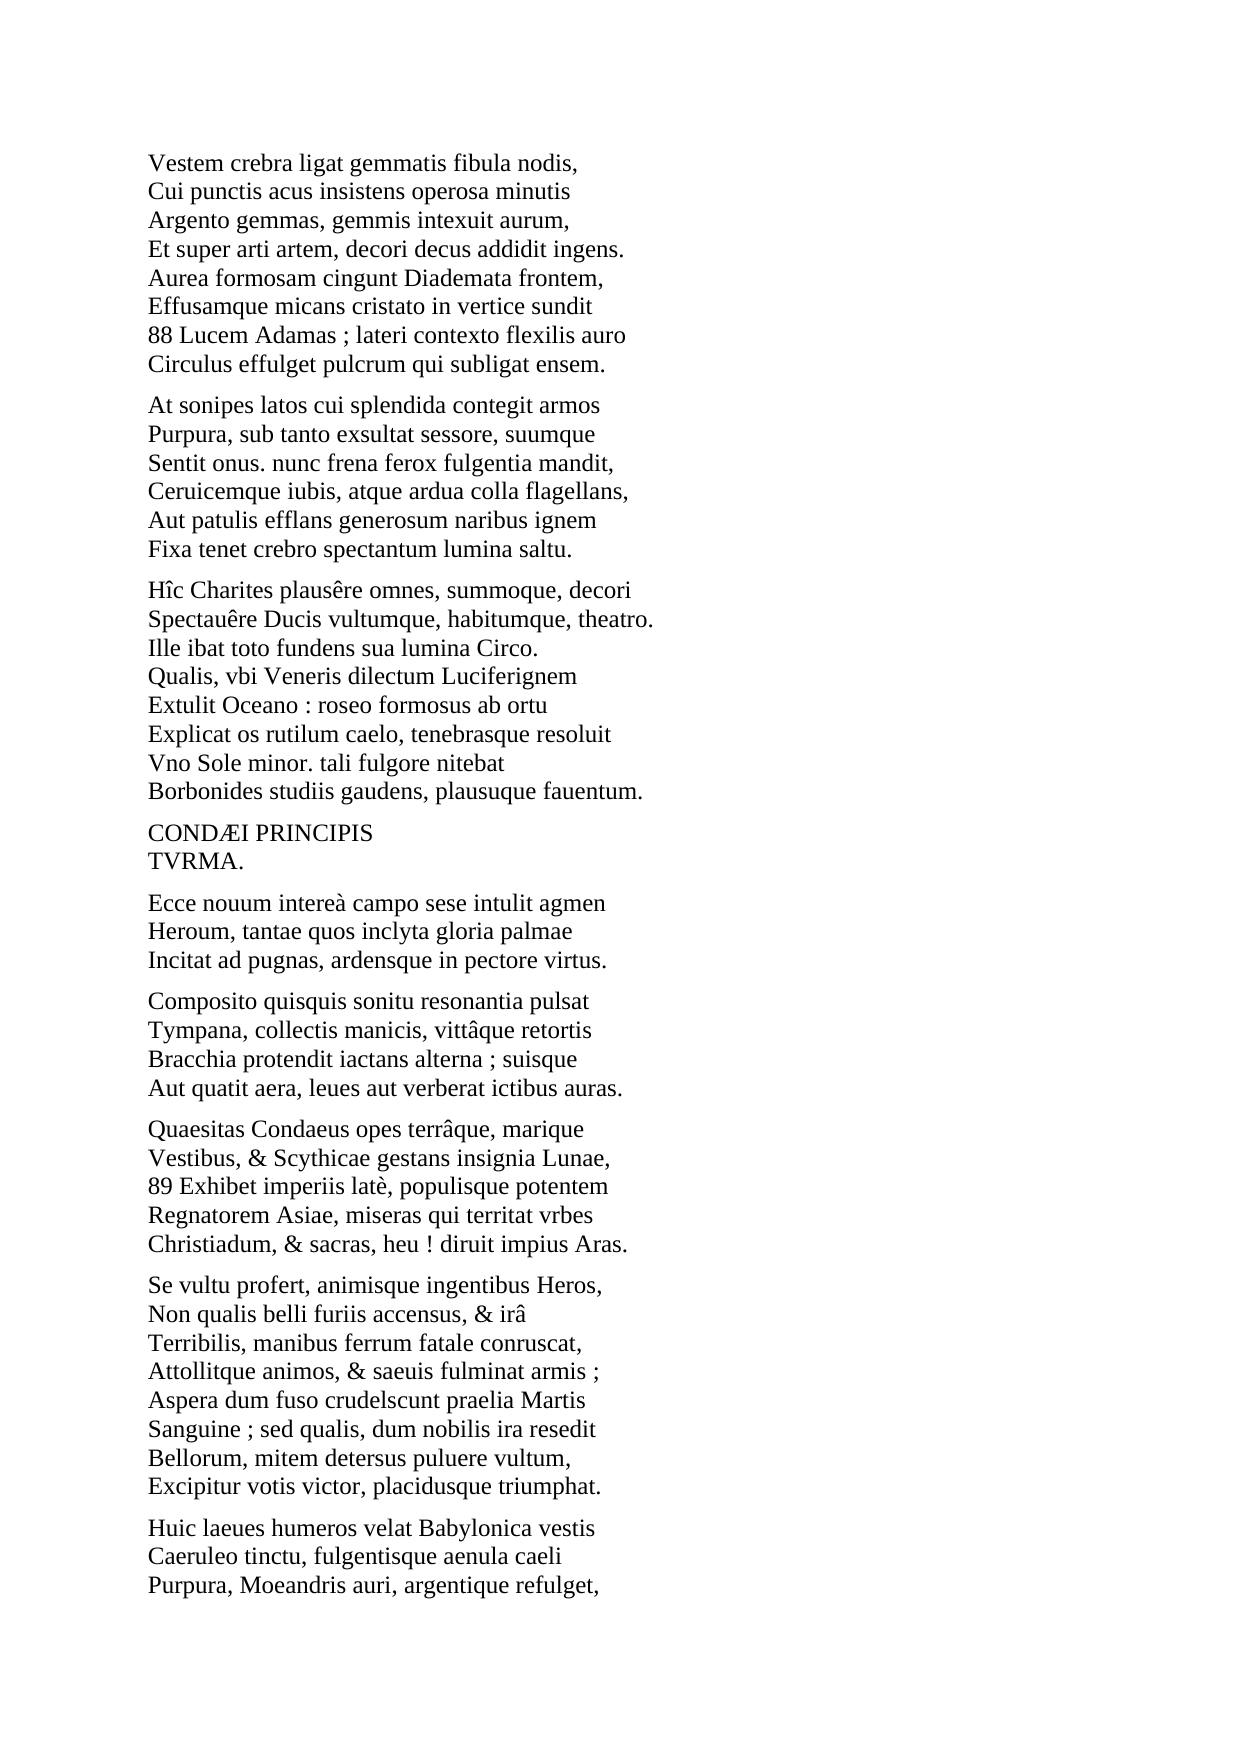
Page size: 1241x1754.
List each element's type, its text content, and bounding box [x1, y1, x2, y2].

text CONDÆI PRINCIPIS TVRMA. [148, 818, 1093, 875]
text Se vultu profert, animisque ingentibus Heros, Non qualis belli furiis accensus, & irâ Terribilis, manibus ferrum fatale conruscat, Attollitque animos, & saeuis fulminat armis ; Aspera dum fuso crudelscunt praelia Martis Sanguine ; sed qualis, dum nobilis ira resedit Bellorum, mitem detersus puluere vultum, Excipitur votis victor, placidusque triumphat. [148, 1270, 1093, 1500]
text Huic laeues humeros velat Babylonica vestis Caeruleo tinctu, fulgentisque aenula caeli Purpura, Moeandris auri, argentique refulget, [148, 1513, 1093, 1599]
text Vestem crebra ligat gemmatis fibula nodis, Cui punctis acus insistens operosa minutis Argento gemmas, gemmis intexuit aurum, Et super arti artem, decori decus addidit ingens. Aurea formosam cingunt Diademata frontem, Effusamque micans cristato in vertice sundit 88 Lucem Adamas ; lateri contexto flexilis auro Circulus effulget pulcrum qui subligat ensem. [148, 148, 1093, 378]
text Ecce nouum intereà campo sese intulit agmen Heroum, tantae quos inclyta gloria palmae Incitat ad pugnas, ardensque in pectore virtus. [148, 888, 1093, 974]
text Composito quisquis sonitu resonantia pulsat Tympana, collectis manicis, vittâque retortis Bracchia protendit iactans alterna ; suisque Aut quatit aera, leues aut verberat ictibus auras. [148, 986, 1093, 1101]
text Hîc Charites plausêre omnes, summoque, decori Spectauêre Ducis vultumque, habitumque, theatro. Ille ibat toto fundens sua lumina Circo. Qualis, vbi Veneris dilectum Luciferignem Extulit Oceano : roseo formosus ab ortu Explicat os rutilum caelo, tenebrasque resoluit Vno Sole minor. tali fulgore nitebat Borbonides studiis gaudens, plausuque fauentum. [148, 575, 1093, 805]
text Quaesitas Condaeus opes terrâque, marique Vestibus, & Scythicae gestans insignia Lunae, 89 Exhibet imperiis latè, populisque potentem Regnatorem Asiae, miseras qui territat vrbes Christiadum, & sacras, heu ! diruit impius Aras. [148, 1114, 1093, 1258]
text At sonipes latos cui splendida contegit armos Purpura, sub tanto exsultat sessore, suumque Sentit onus. nunc frena ferox fulgentia mandit, Ceruicemque iubis, atque ardua colla flagellans, Aut patulis efflans generosum naribus ignem Fixa tenet crebro spectantum lumina saltu. [148, 390, 1093, 563]
